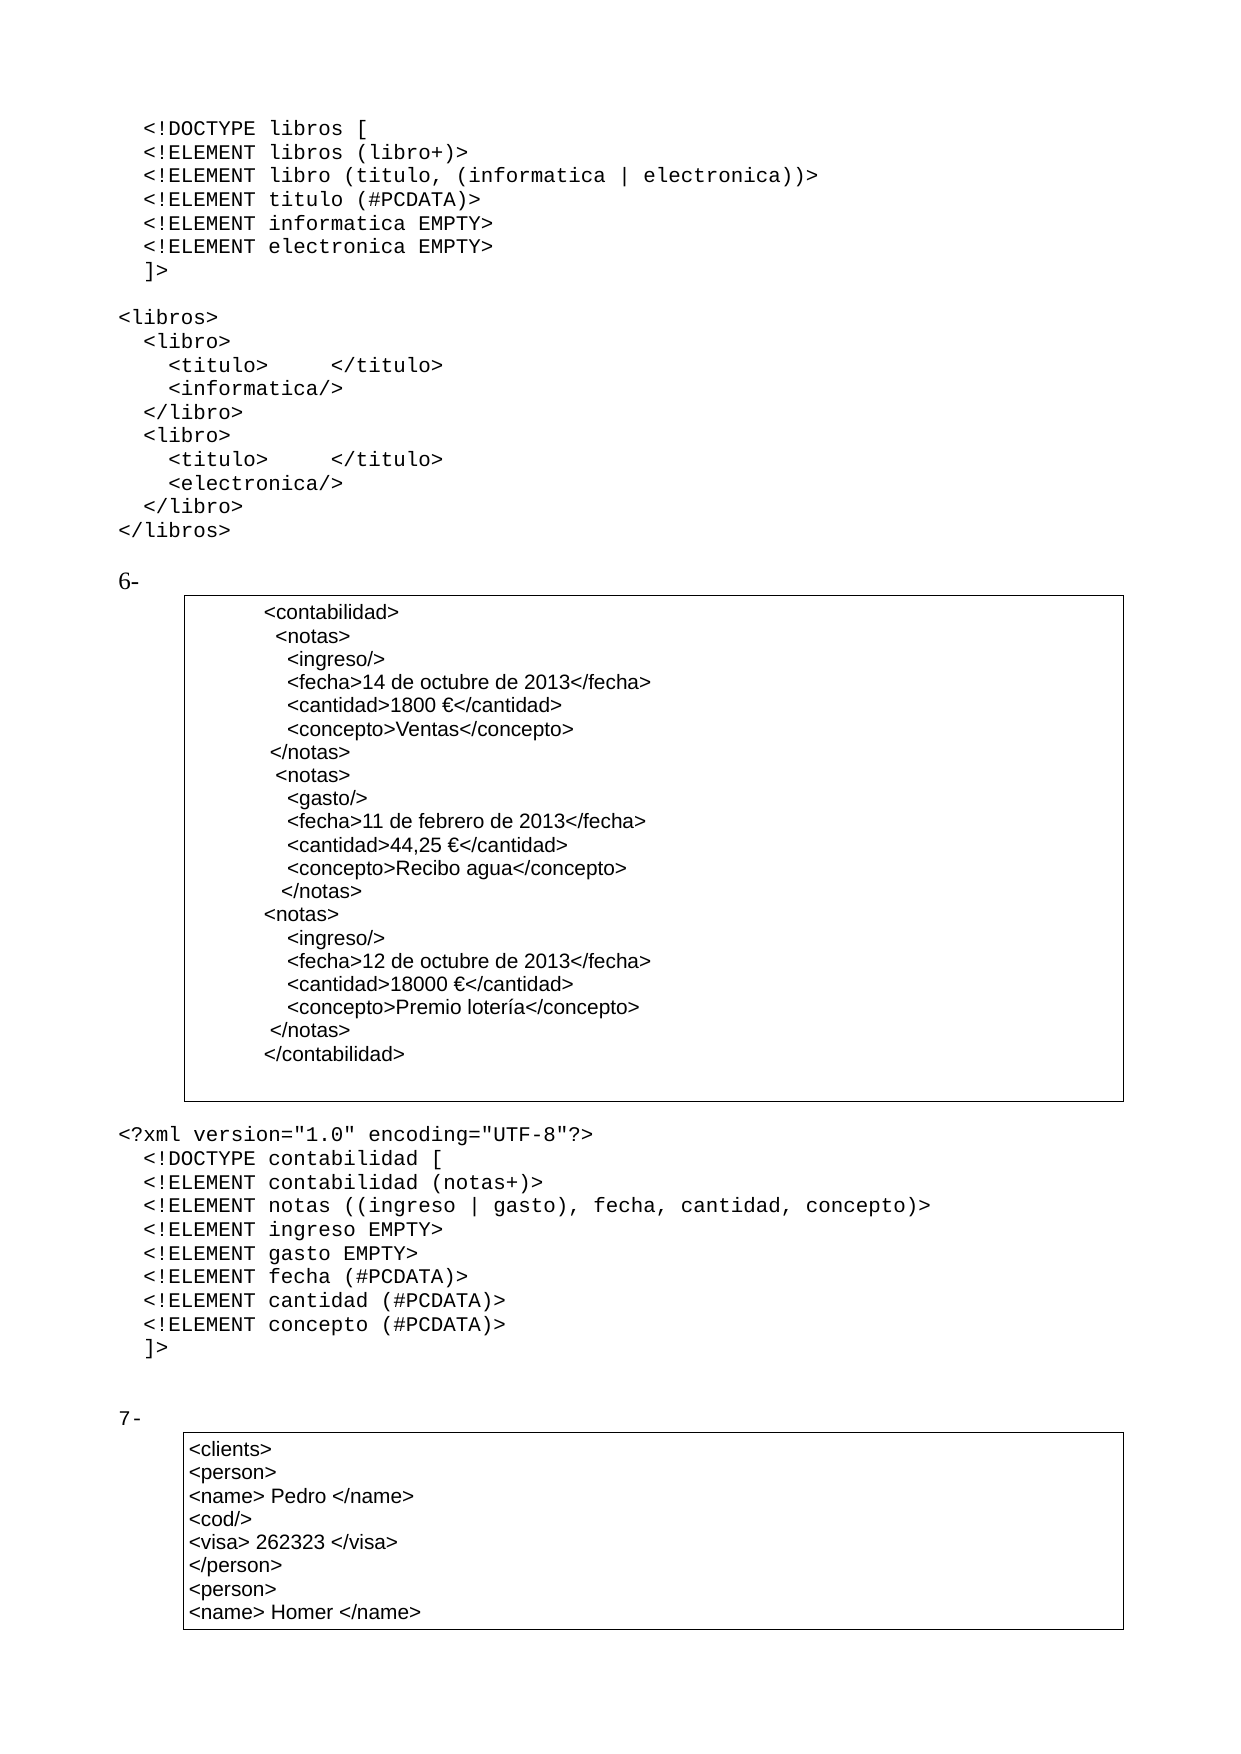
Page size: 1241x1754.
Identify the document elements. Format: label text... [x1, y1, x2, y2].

text <!ELEMENT electronica EMPTY> [118, 236, 1122, 260]
text <!ELEMENT contabilidad (notas+)> [118, 1172, 1122, 1195]
text <titulo> </titulo> [118, 354, 1122, 378]
text ]> [118, 1337, 1122, 1361]
text <!ELEMENT cantidad (#PCDATA)> [118, 1290, 1122, 1314]
text <!ELEMENT libro (titulo, (informatica | electronica))> [118, 165, 1122, 189]
text <!ELEMENT titulo (#PCDATA)> [118, 189, 1122, 213]
text </libro> [118, 402, 1122, 426]
text <!ELEMENT informatica EMPTY> [118, 213, 1122, 236]
text <!DOCTYPE libros [ [118, 118, 1122, 142]
text 6- [118, 567, 1122, 595]
text 7- [118, 1408, 1122, 1432]
text <libro> [118, 331, 1122, 354]
text <!ELEMENT libros (libro+)> [118, 142, 1122, 165]
text <!ELEMENT gasto EMPTY> [118, 1243, 1122, 1266]
table_header <clients> <person> <name> Pedro </name> <cod/> <visa> 262323 </visa> </person> <person> <name> Homer </name> [184, 1433, 1123, 1629]
text <informatica/> [118, 378, 1122, 402]
text <electronica/> [118, 473, 1122, 496]
text <!ELEMENT notas ((ingreso | gasto), fecha, cantidad, concepto)> [118, 1195, 1122, 1219]
text <libro> [118, 426, 1122, 449]
text <libros> [118, 307, 1122, 331]
text <!ELEMENT fecha (#PCDATA)> [118, 1266, 1122, 1290]
text </libros> [118, 520, 1122, 544]
text <?xml version="1.0" encoding="UTF-8"?> [118, 1124, 1122, 1148]
text </libro> [118, 496, 1122, 520]
table_header <contabilidad> <notas> <ingreso/> <fecha>14 de octubre de 2013</fecha> <cantidad>1800 €</cantidad> <concepto>Ventas</concepto> </notas> <notas> <gasto/> <fecha>11 de febrero de 2013</fecha> <cantidad>44,25 €</cantidad> <concepto>Recibo agua</concepto> </notas> <notas> <ingreso/> <fecha>12 de octubre de 2013</fecha> <cantidad>18000 €</cantidad> <concepto>Premio lotería</concepto> </notas> </contabilidad> [185, 596, 1123, 1101]
text ]> [118, 260, 1122, 284]
text <!ELEMENT ingreso EMPTY> [118, 1219, 1122, 1243]
text <!ELEMENT concepto (#PCDATA)> [118, 1314, 1122, 1337]
text <titulo> </titulo> [118, 449, 1122, 473]
text <!DOCTYPE contabilidad [ [118, 1148, 1122, 1172]
